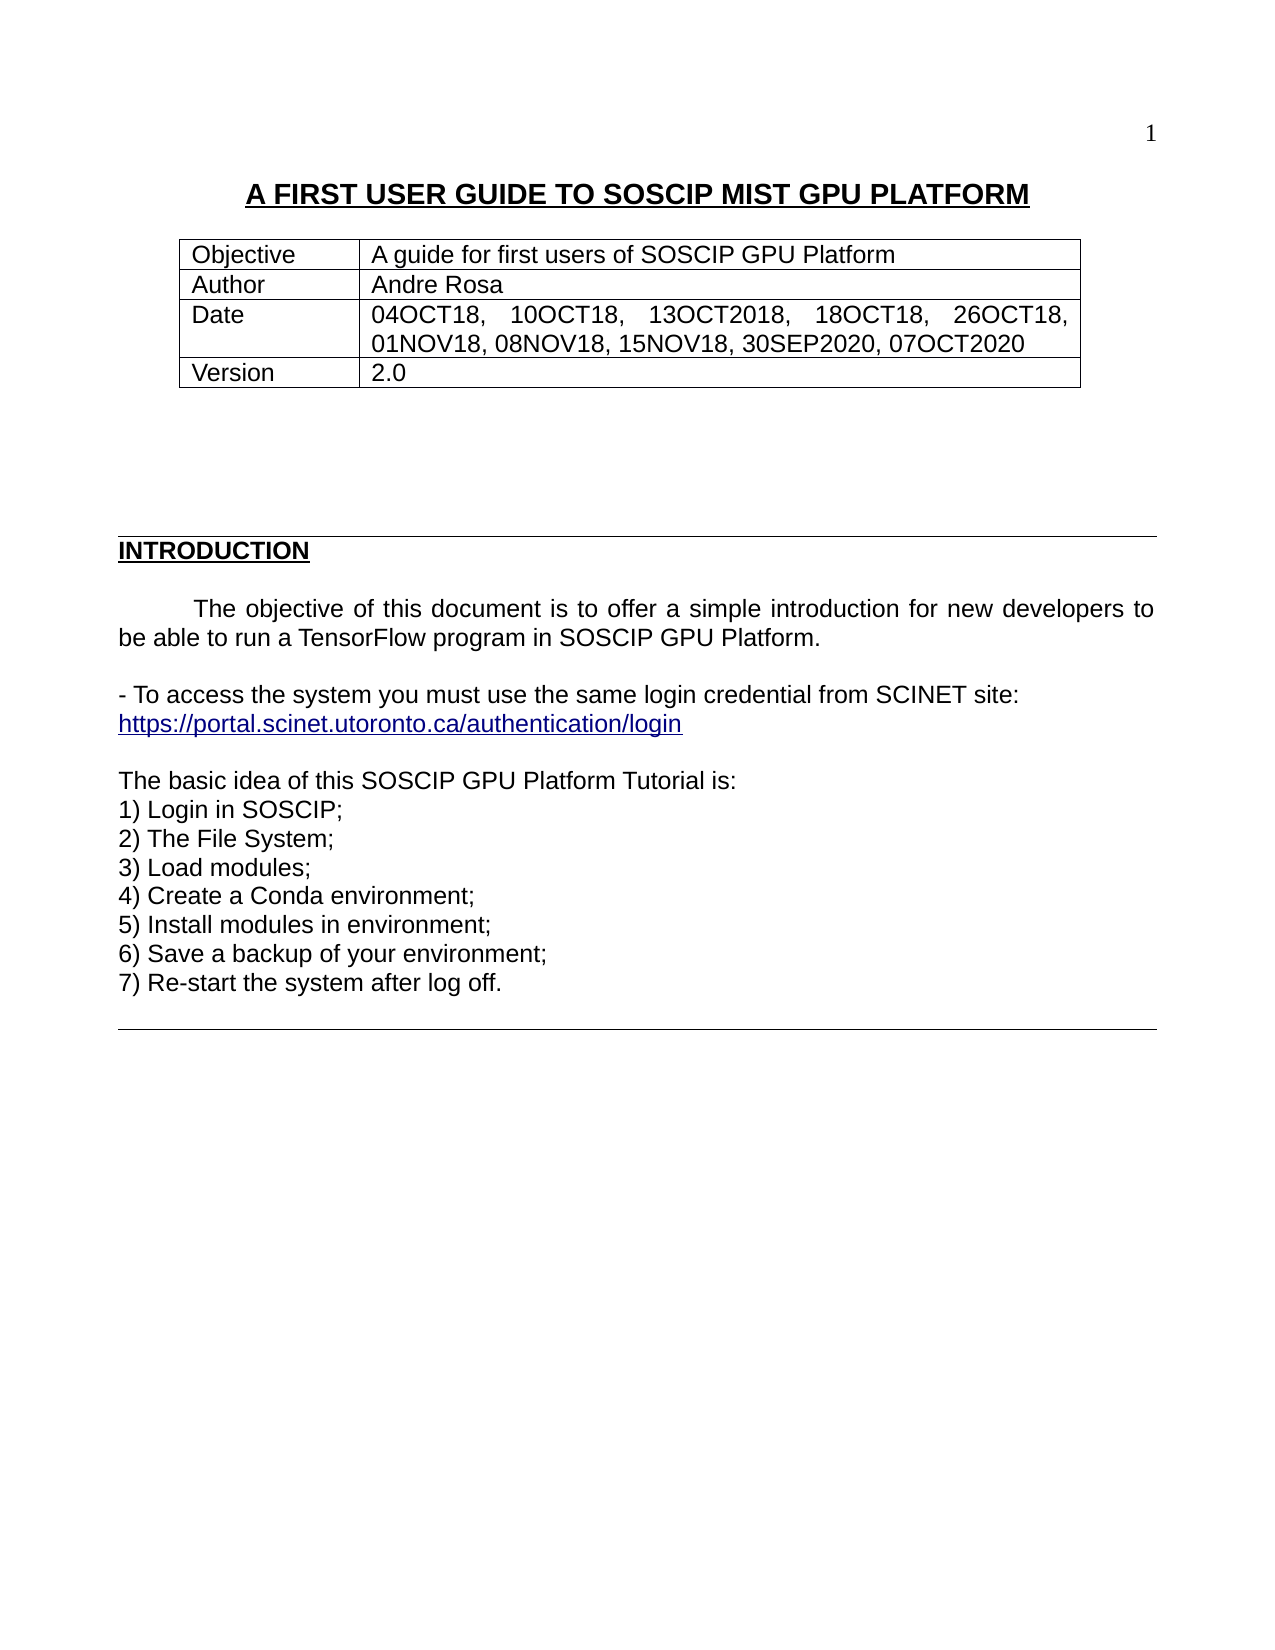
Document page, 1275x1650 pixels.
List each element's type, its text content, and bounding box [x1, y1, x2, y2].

text 1) Login in SOSCIP; [118, 795, 1157, 824]
text 3) Load modules; [118, 853, 1157, 881]
text 6) Save a backup of your environment; [118, 939, 1157, 968]
table_cell Date [180, 300, 359, 357]
text The basic idea of this SOSCIP GPU Platform Tutorial is: [118, 766, 1157, 795]
table_cell Author [180, 270, 359, 299]
table_header A guide for first users of SOSCIP GPU Platform [360, 240, 1080, 269]
text The objective of this document is to offer a simple introduction for new developers to be able to run a TensorFlow program in SOSCIP GPU Platform. [118, 594, 1157, 651]
text https://portal.scinet.utoronto.ca/authentication/login [118, 709, 1157, 738]
text INTRODUCTION [118, 537, 1157, 565]
text 5) Install modules in environment; [118, 910, 1157, 939]
text 7) Re-start the system after log off. [118, 968, 1157, 996]
text - To access the system you must use the same login credential from SCINET site: [118, 680, 1157, 709]
table_header Objective [180, 240, 359, 269]
text 4) Create a Conda environment; [118, 881, 1157, 910]
table_cell 04OCT18, 10OCT18, 13OCT2018, 18OCT18, 26OCT18, 01NOV18, 08NOV18, 15NOV18, 30SEP2020, 07OCT2020 [360, 300, 1080, 357]
table_cell Andre Rosa [360, 270, 1080, 299]
table_cell Version [180, 358, 359, 387]
text 2) The File System; [118, 824, 1157, 853]
table_cell 2.0 [360, 358, 1080, 387]
text A FIRST USER GUIDE TO SOSCIP MIST GPU PLATFORM [118, 177, 1157, 210]
